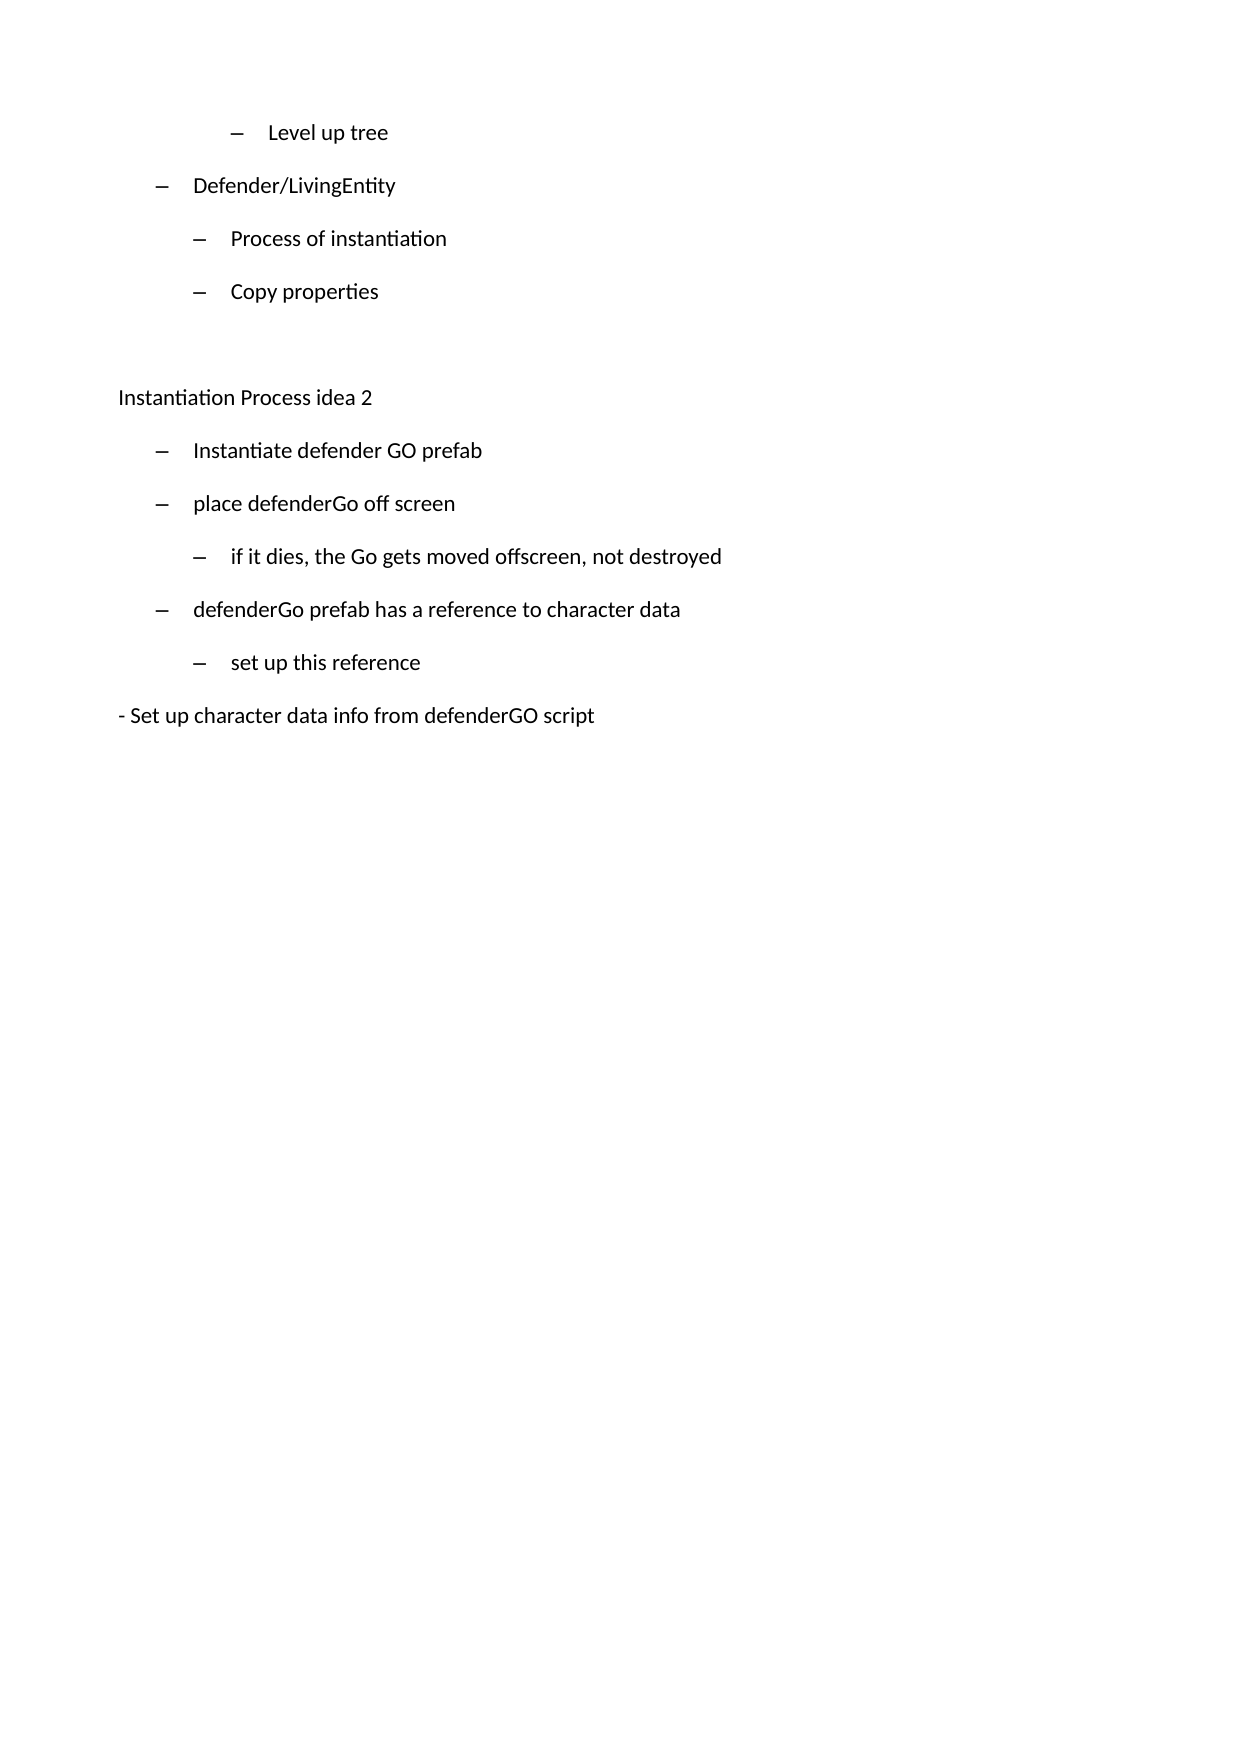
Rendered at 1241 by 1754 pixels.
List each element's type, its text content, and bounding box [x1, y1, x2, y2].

list set up this reference [193, 648, 1122, 676]
list Instantiate defender GO prefab [156, 436, 1122, 464]
list defenderGo prefab has a reference to character data [156, 595, 1122, 623]
text Instantiation Process idea 2 [118, 383, 1122, 411]
list if it dies, the Go gets moved offscreen, not destroyed [193, 542, 1122, 570]
list Process of instantiation [193, 224, 1122, 252]
list Defender/LivingEntity [156, 171, 1122, 199]
list Level up tree [231, 118, 1122, 146]
list place defenderGo off screen [156, 489, 1122, 517]
text - Set up character data info from defenderGO script [118, 701, 1122, 729]
list Copy properties [193, 277, 1122, 305]
